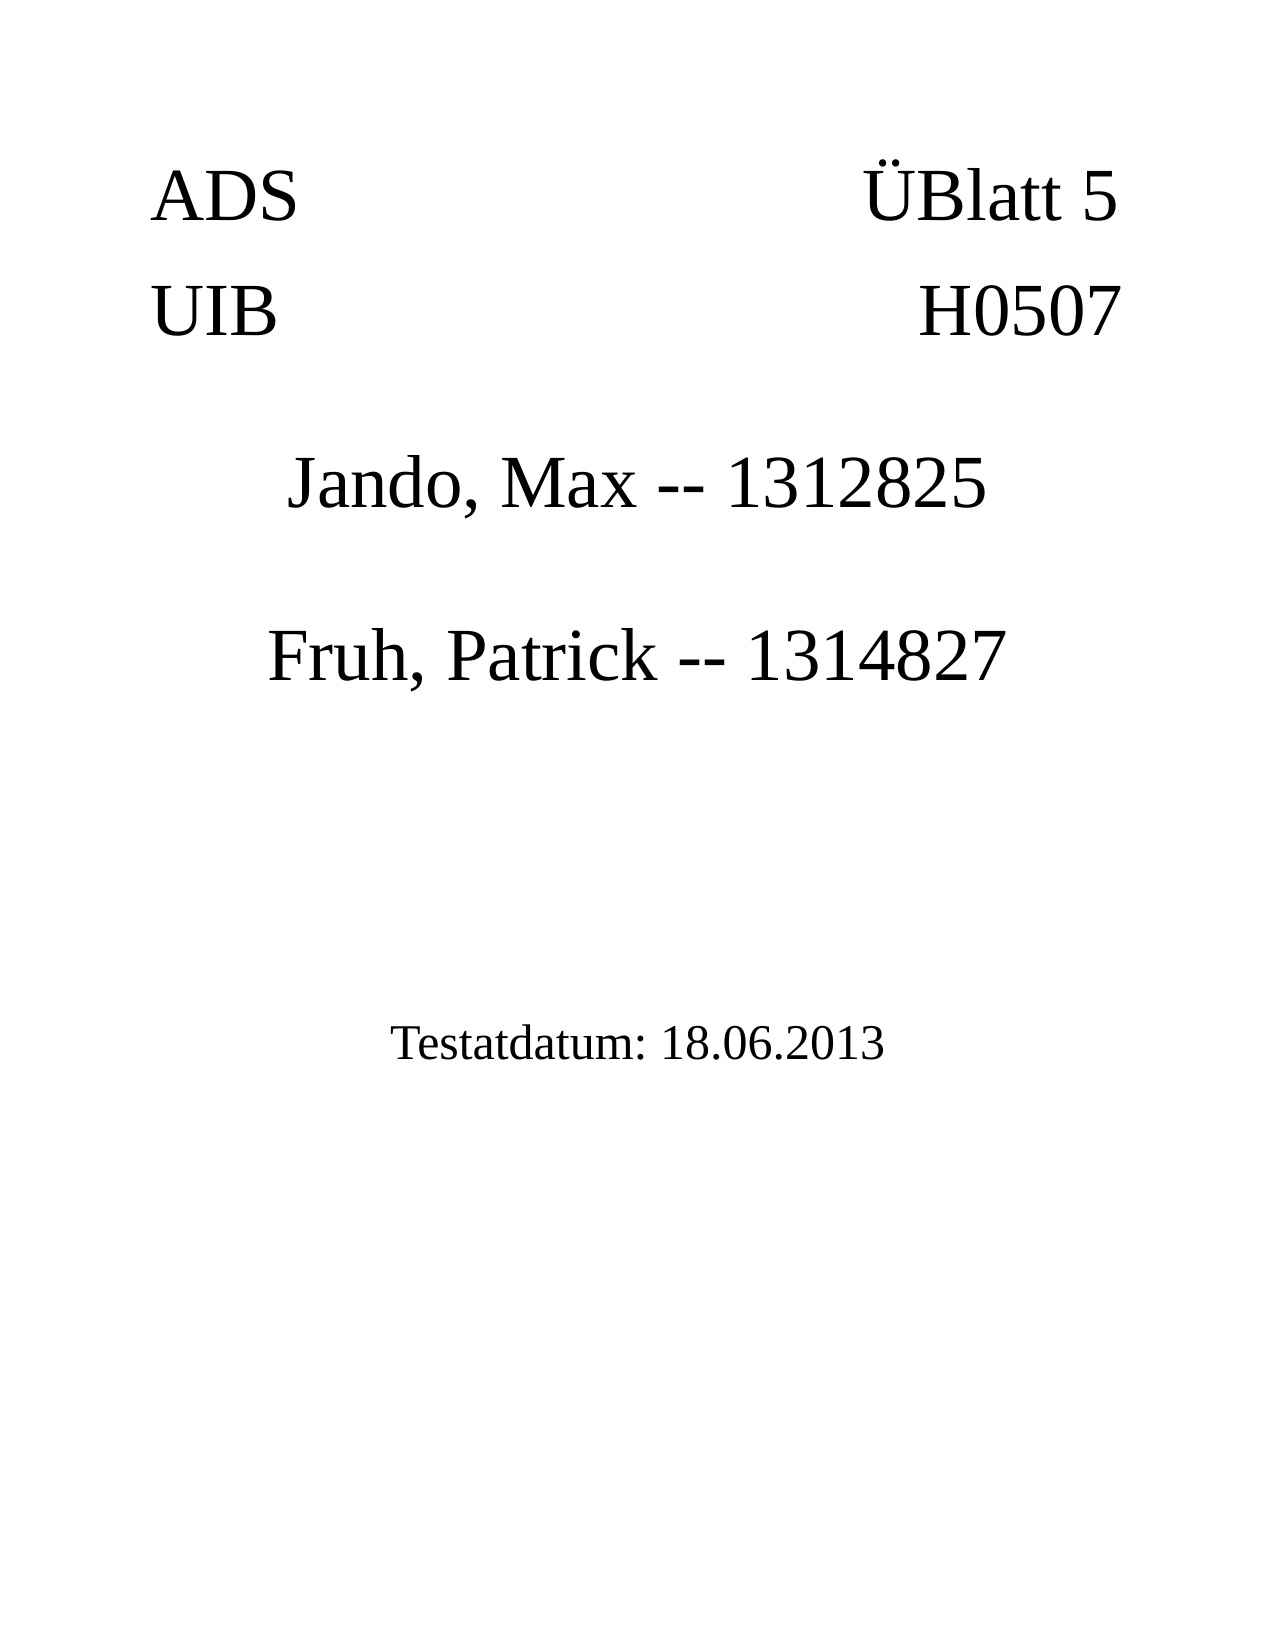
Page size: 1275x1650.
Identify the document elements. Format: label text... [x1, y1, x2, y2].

text Jando, Max -- 1312825 [150, 437, 1125, 524]
text ADS ÜBlatt 5 [150, 150, 1125, 236]
text UIB H0507 [150, 265, 1125, 351]
text Testatdatum: 18.06.2013 [150, 1012, 1125, 1070]
text Fruh, Patrick -- 1314827 [150, 610, 1125, 696]
